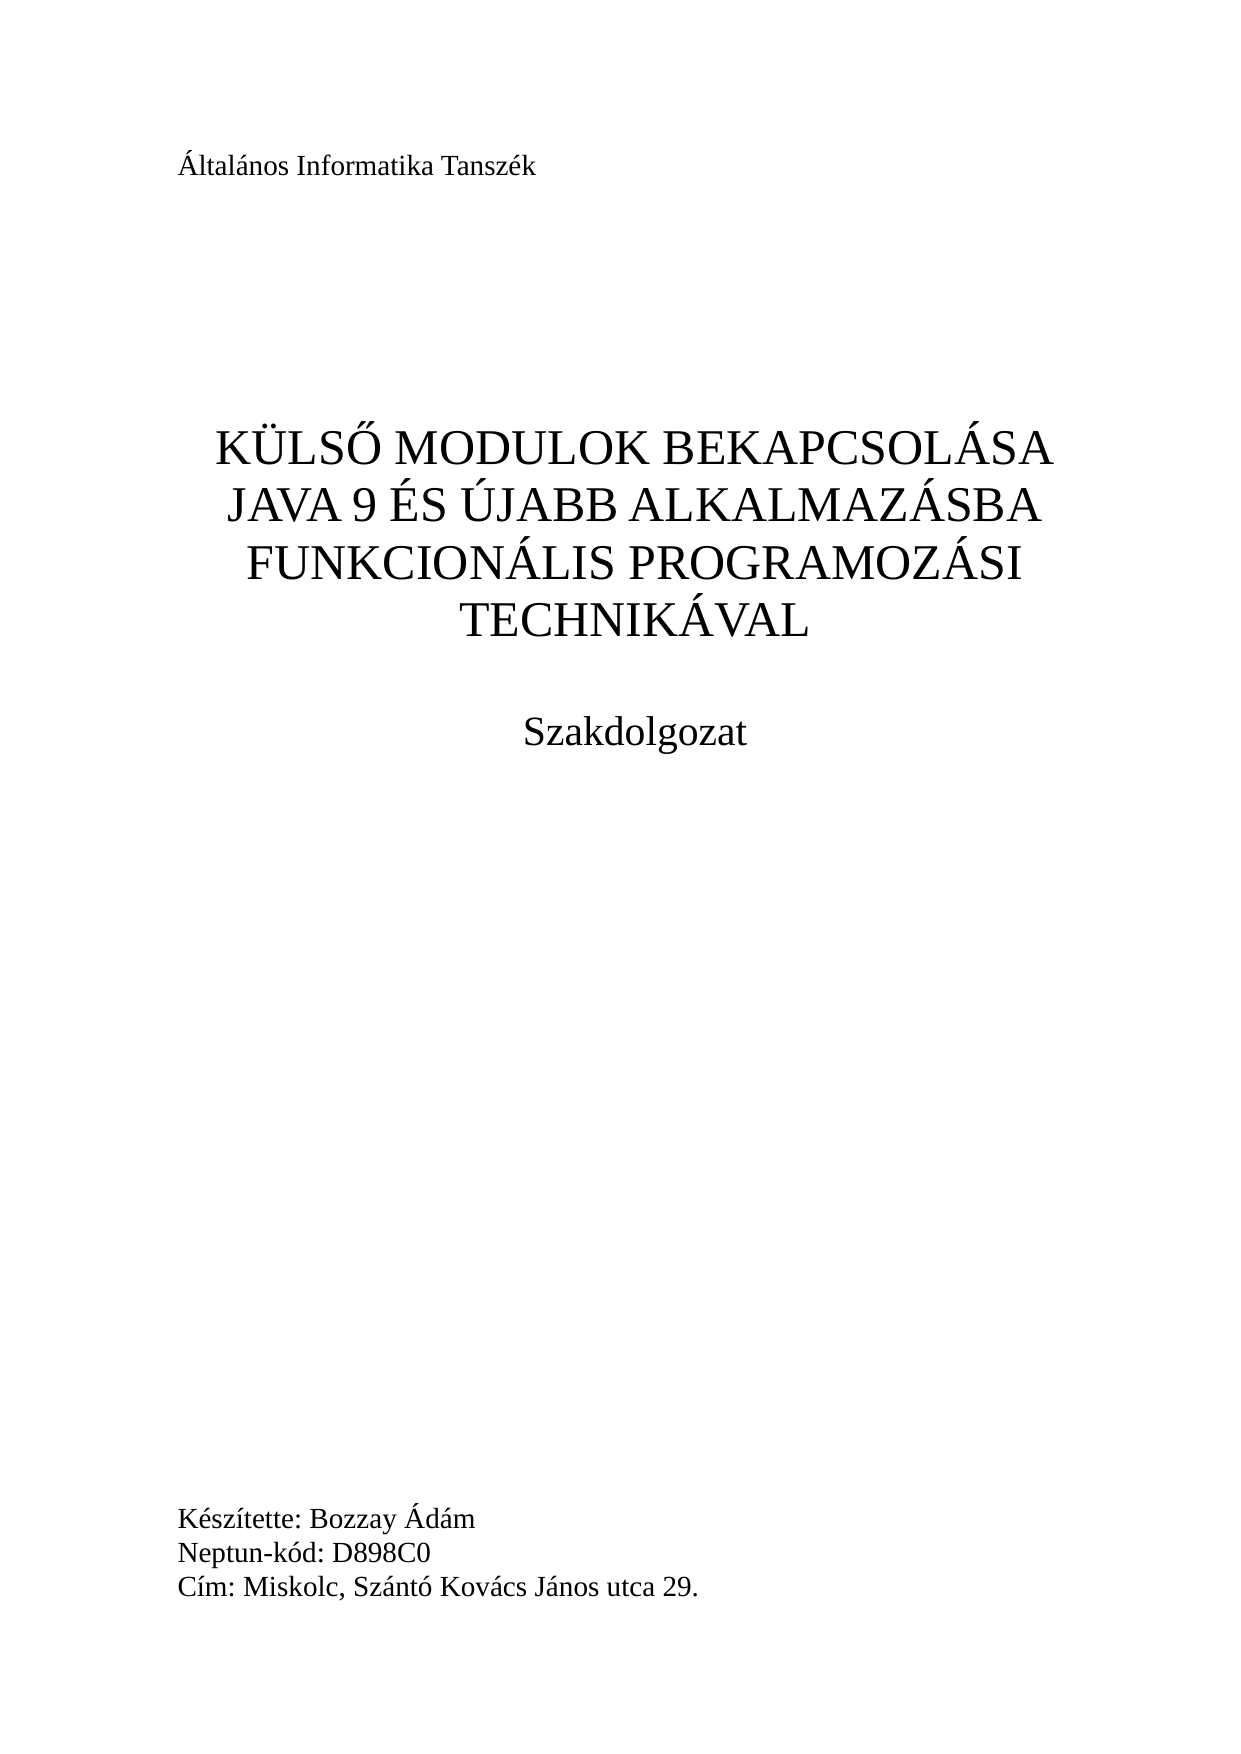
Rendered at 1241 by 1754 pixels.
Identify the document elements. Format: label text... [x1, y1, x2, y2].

text Szakdolgozat [177, 706, 1093, 754]
text Neptun-kód: D898C0 [177, 1535, 1093, 1569]
text Általános Informatika Tanszék [177, 148, 1093, 181]
text Cím: Miskolc, Szántó Kovács János utca 29. [177, 1569, 1093, 1602]
text KÜLSŐ MODULOK BEKAPCSOLÁSA JAVA 9 ÉS ÚJABB ALKALMAZÁSBA FUNKCIONÁLIS PROGRAMOZÁSI TECHNIKÁVAL [177, 417, 1093, 647]
text Készítette: Bozzay Ádám [177, 1502, 1093, 1535]
